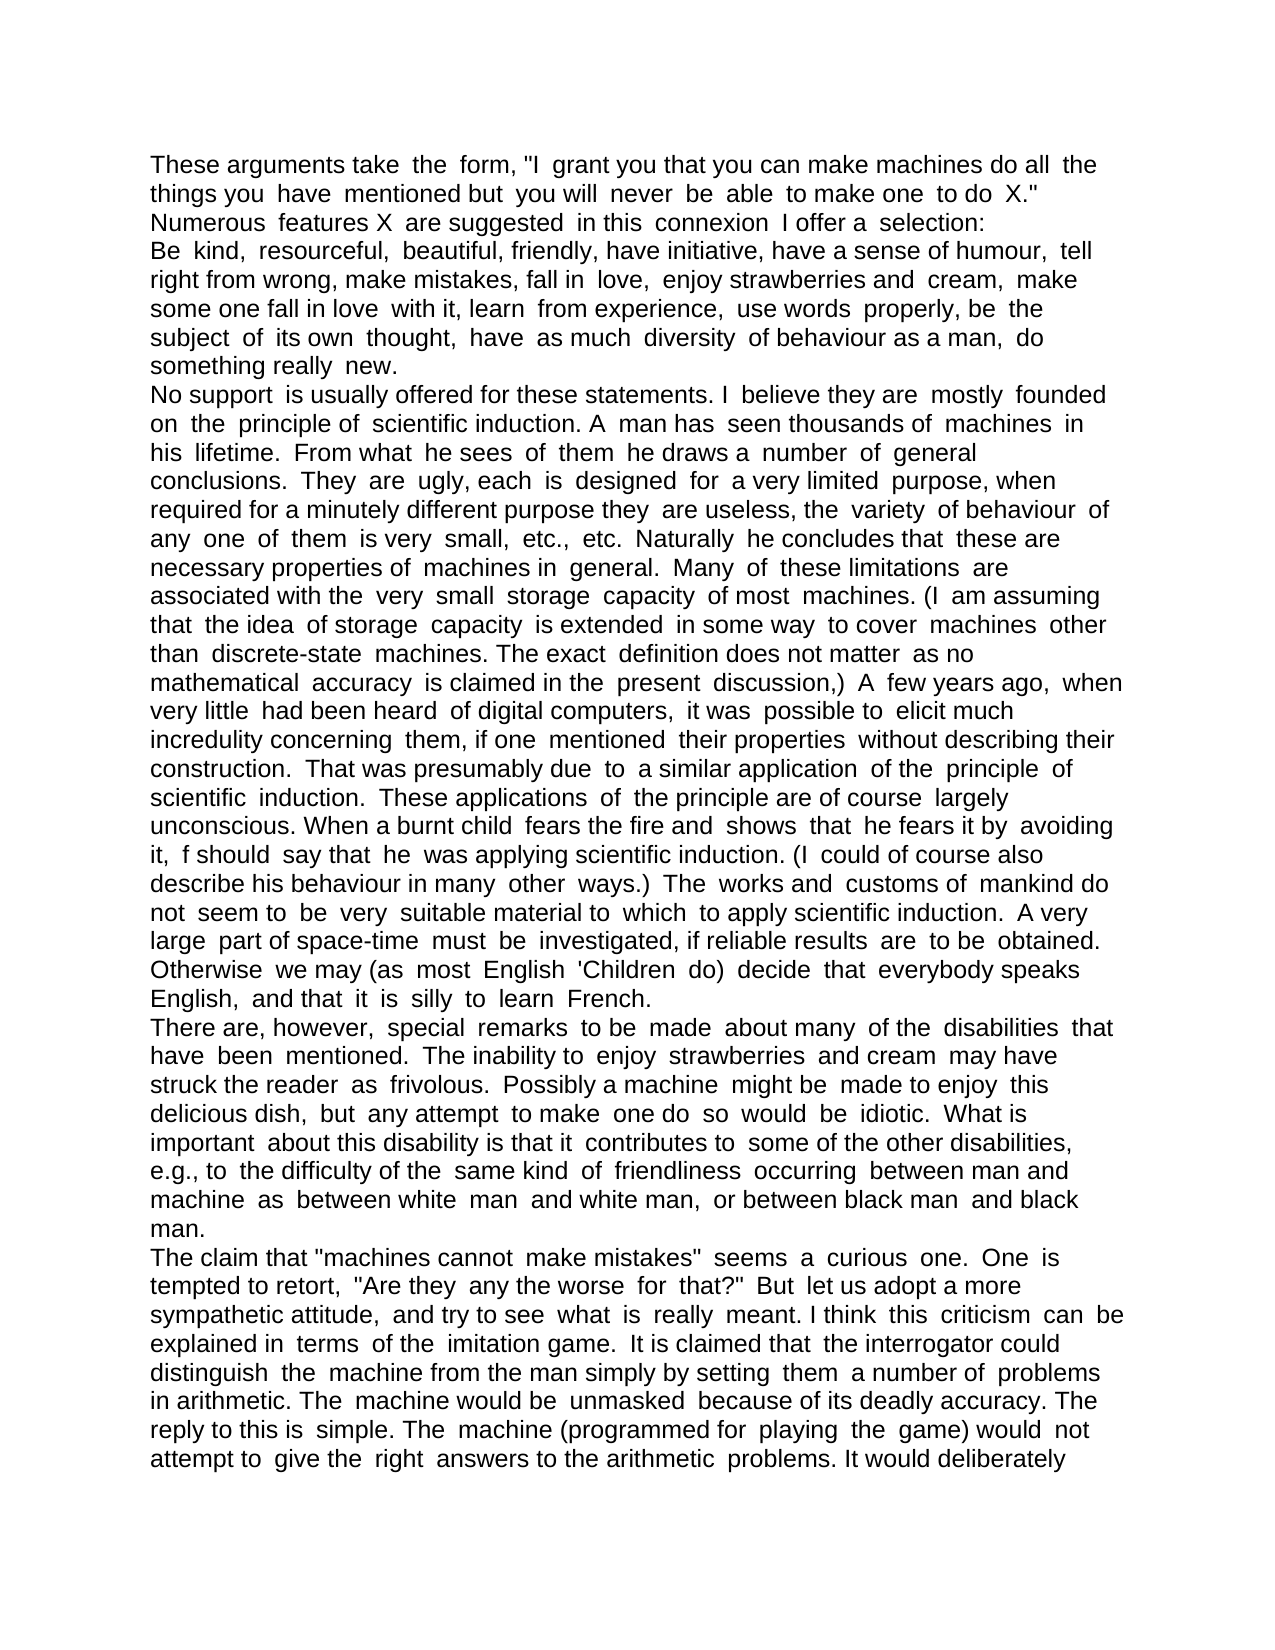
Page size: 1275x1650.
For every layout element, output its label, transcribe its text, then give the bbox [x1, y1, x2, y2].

text These arguments take the form, "I grant you that you can make machines do all the things you have mentioned but you will never be able to make one to do X." Numerous features X are suggested in this connexion I offer a selection: [150, 150, 1125, 236]
text There are, however, special remarks to be made about many of the disabilities that have been mentioned. The inability to enjoy strawberries and cream may have struck the reader as frivolous. Possibly a machine might be made to enjoy this delicious dish, but any attempt to make one do so would be idiotic. What is important about this disability is that it contributes to some of the other disabilities, e.g., to the difficulty of the same kind of friendliness occurring between man and machine as between white man and white man, or between black man and black man. [150, 1012, 1125, 1242]
text No support is usually offered for these statements. I believe they are mostly founded on the principle of scientific induction. A man has seen thousands of machines in his lifetime. From what he sees of them he draws a number of general conclusions. They are ugly, each is designed for a very limited purpose, when required for a minutely different purpose they are useless, the variety of behaviour of any one of them is very small, etc., etc. Naturally he concludes that these are necessary properties of machines in general. Many of these limitations are associated with the very small storage capacity of most machines. (I am assuming that the idea of storage capacity is extended in some way to cover machines other than discrete-state machines. The exact definition does not matter as no mathematical accuracy is claimed in the present discussion,) A few years ago, when very little had been heard of digital computers, it was possible to elicit much incredulity concerning them, if one mentioned their properties without describing their construction. That was presumably due to a similar application of the principle of scientific induction. These applications of the principle are of course largely unconscious. When a burnt child fears the fire and shows that he fears it by avoiding it, f should say that he was applying scientific induction. (I could of course also describe his behaviour in many other ways.) The works and customs of mankind do not seem to be very suitable material to which to apply scientific induction. A very large part of space-time must be investigated, if reliable results are to be obtained. Otherwise we may (as most English 'Children do) decide that everybody speaks English, and that it is silly to learn French. [150, 380, 1125, 1012]
text The claim that "machines cannot make mistakes" seems a curious one. One is tempted to retort, "Are they any the worse for that?" But let us adopt a more sympathetic attitude, and try to see what is really meant. I think this criticism can be explained in terms of the imitation game. It is claimed that the interrogator could distinguish the machine from the man simply by setting them a number of problems in arithmetic. The machine would be unmasked because of its deadly accuracy. The reply to this is simple. The machine (programmed for playing the game) would not attempt to give the right answers to the arithmetic problems. It would deliberately [150, 1242, 1125, 1472]
text Be kind, resourceful, beautiful, friendly, have initiative, have a sense of humour, tell right from wrong, make mistakes, fall in love, enjoy strawberries and cream, make some one fall in love with it, learn from experience, use words properly, be the subject of its own thought, have as much diversity of behaviour as a man, do something really new. [150, 236, 1125, 380]
